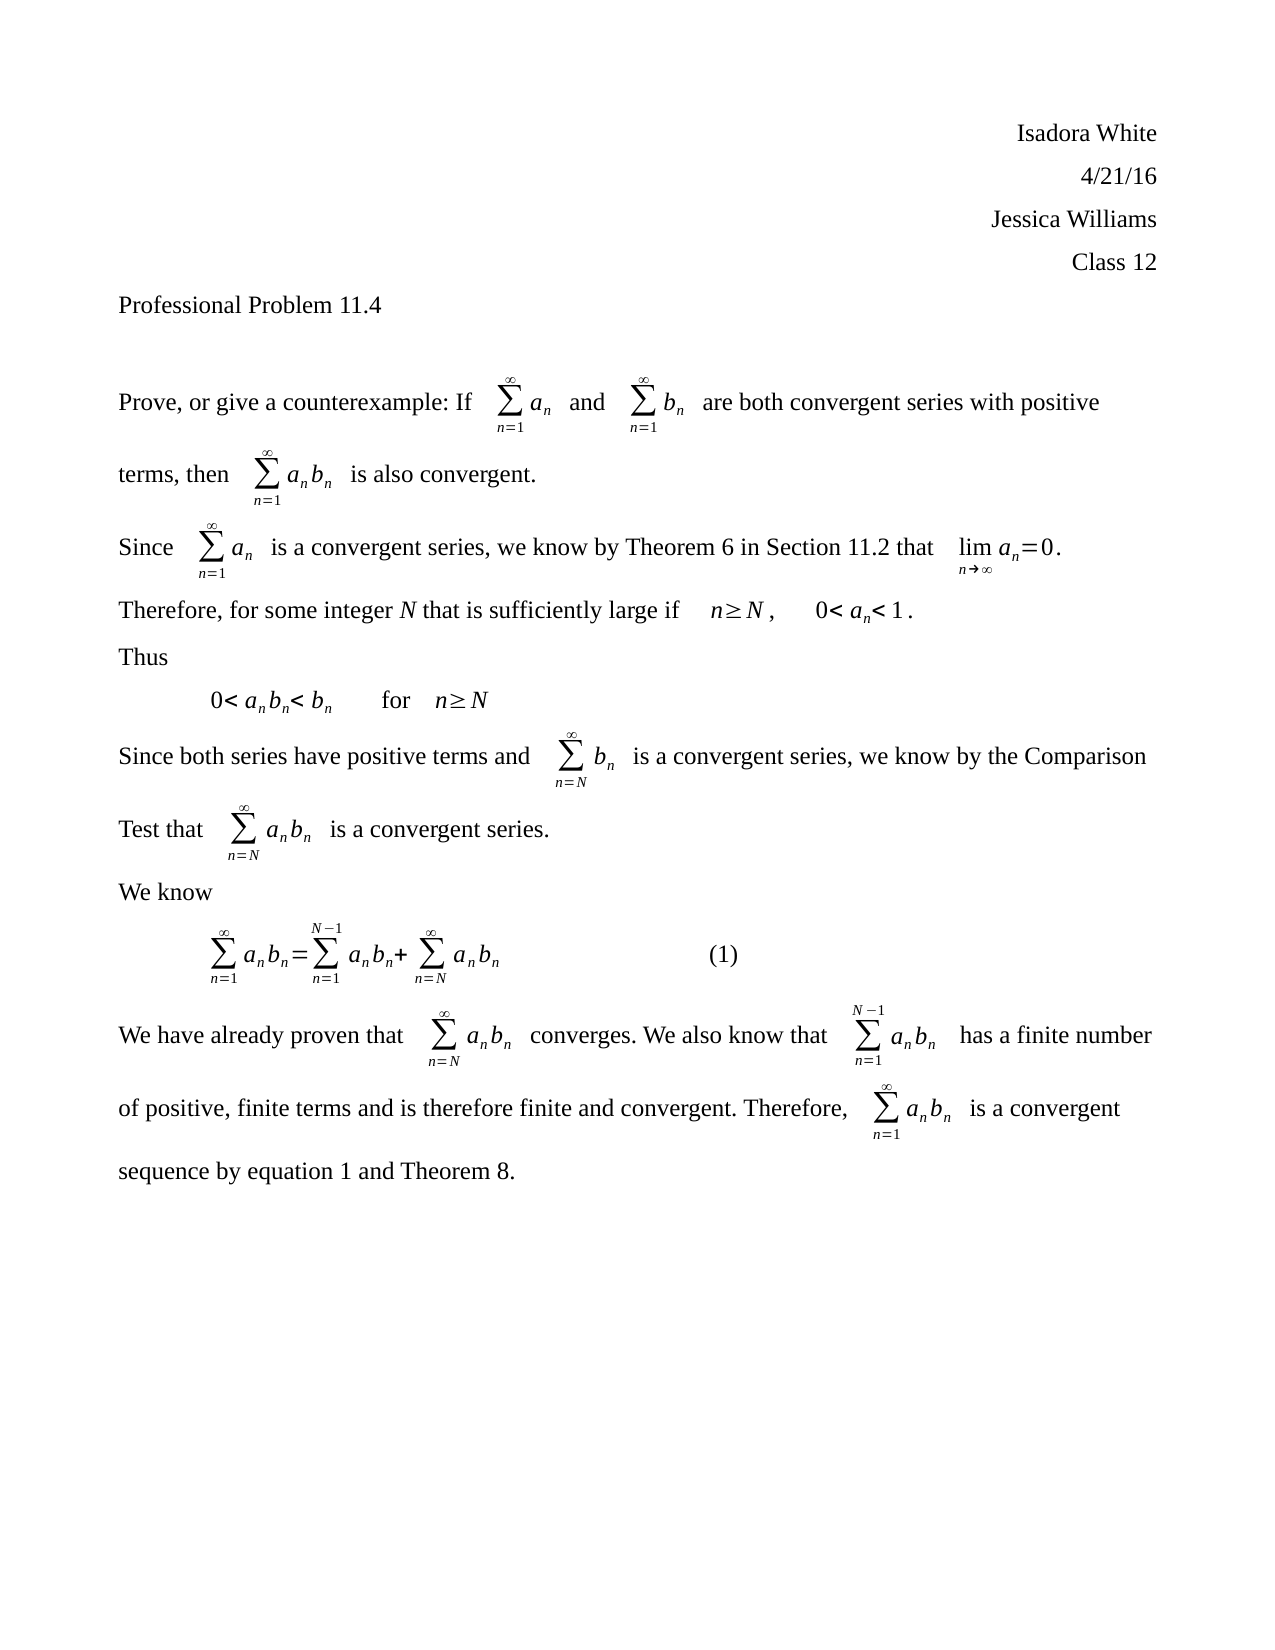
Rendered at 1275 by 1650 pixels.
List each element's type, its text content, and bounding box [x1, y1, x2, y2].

text We have already proven that converges. We also know that has a finite number of positive, finite terms and is therefore finite and convergent. Therefore, is a convergent sequence by equation 1 and Theorem 8. [118, 1002, 1157, 1185]
text Thus [118, 642, 1157, 671]
text Since is a convergent series, we know by Theorem 6 in Section 11.2 that Therefore, for some integer N that is sufficiently large if [118, 522, 1157, 627]
text Since both series have positive terms and is a convergent series, we know by the Comparison Test that is a convergent series. [118, 732, 1157, 863]
text Professional Problem 11.4 [118, 291, 1157, 319]
text Class 12 [118, 247, 1157, 276]
text 4/21/16 [118, 161, 1157, 190]
text We know [118, 877, 1157, 906]
text Prove, or give a counterexample: If and are both convergent series with positive terms, then is also convergent. [118, 377, 1157, 508]
text (1) [118, 920, 1157, 987]
text for [118, 685, 1157, 717]
text Jessica Williams [118, 204, 1157, 233]
text Isadora White [118, 118, 1157, 147]
